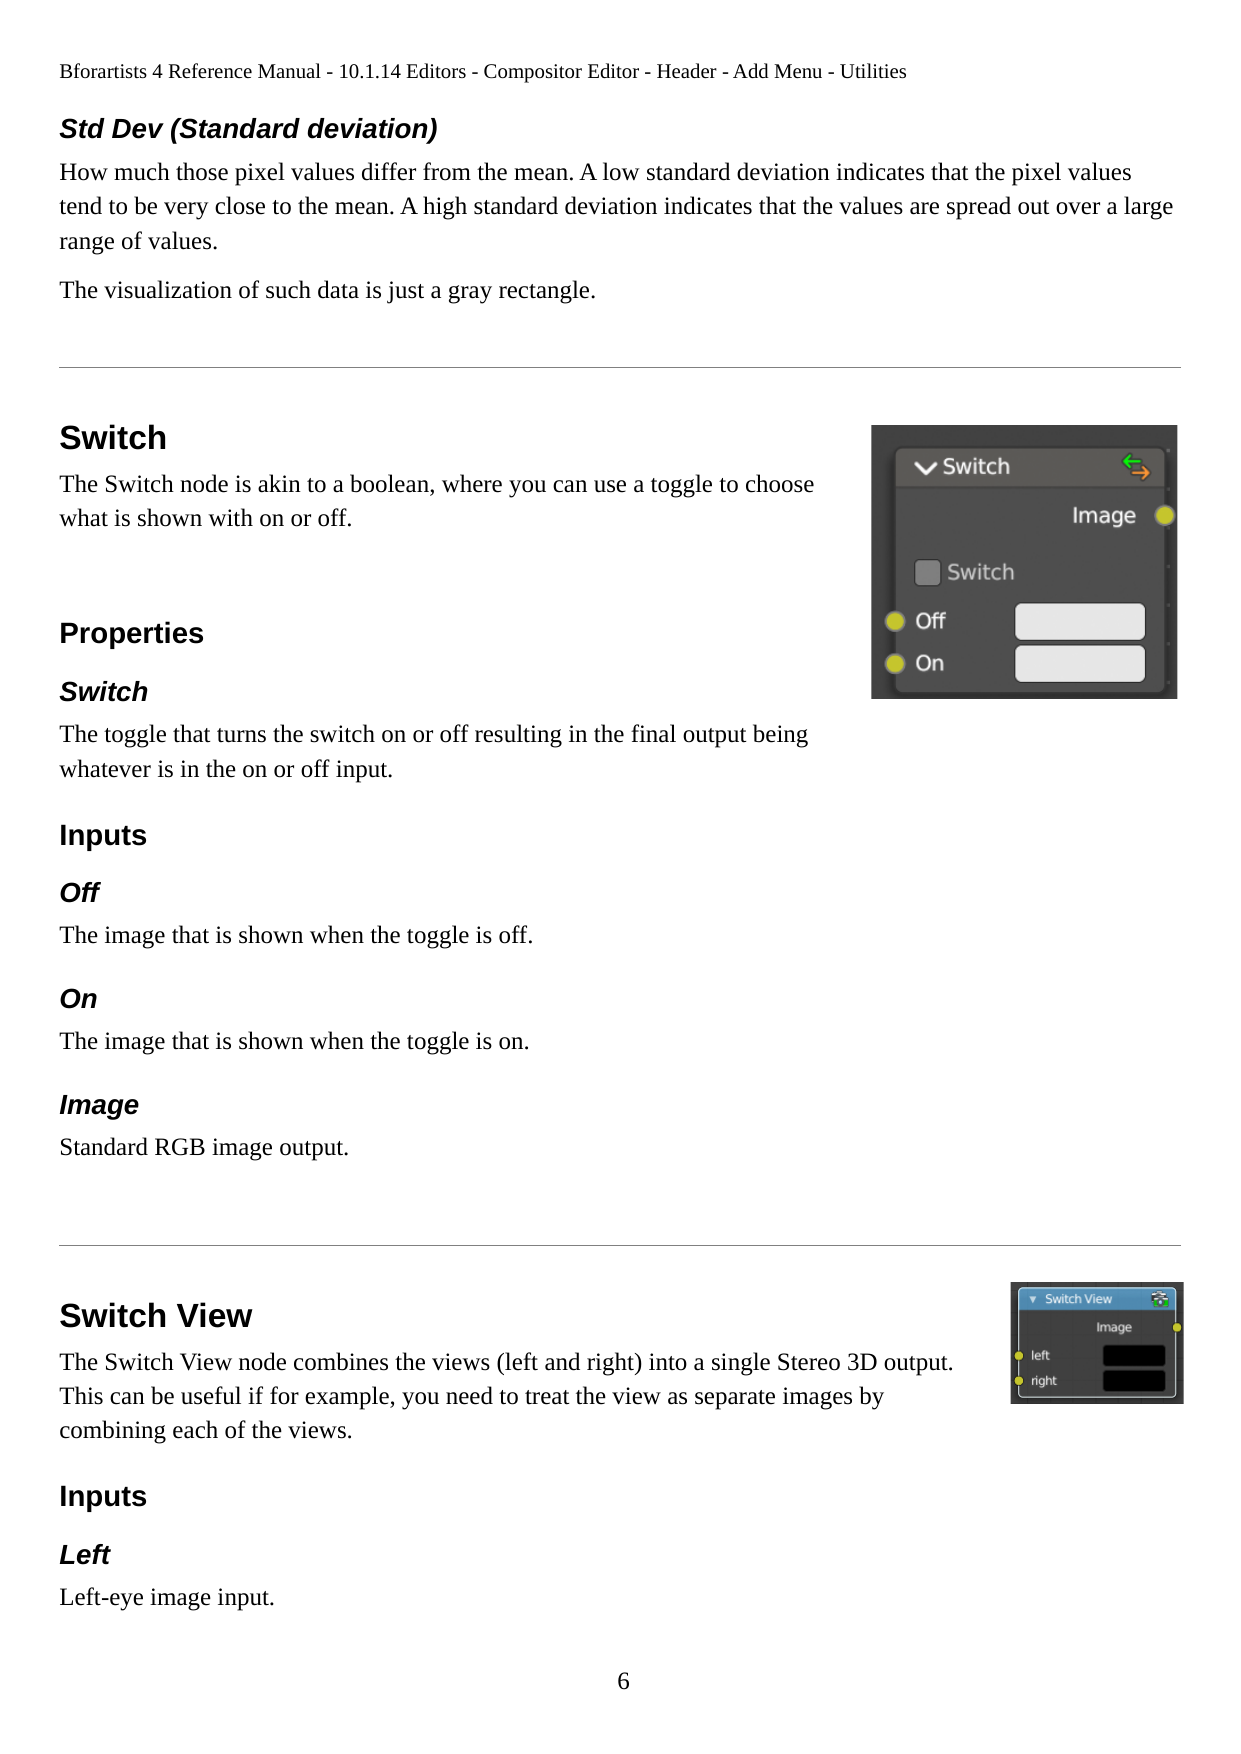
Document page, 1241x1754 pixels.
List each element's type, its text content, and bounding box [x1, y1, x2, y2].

subtitle Inputs [59, 817, 1181, 851]
text Standard RGB image output. [59, 1132, 1181, 1161]
text Left-eye image input. [59, 1582, 1181, 1611]
picture [871, 425, 1178, 699]
subtitle Std Dev (Standard deviation) [59, 113, 1181, 144]
subtitle Left [59, 1538, 1181, 1570]
text The image that is shown when the toggle is off. [59, 921, 1181, 949]
text The Switch node is akin to a boolean, where you can use a toggle to choose what is shown with on or off. [59, 469, 871, 532]
subtitle Inputs [59, 1479, 1181, 1513]
text How much those pixel values differ from the mean. A low standard deviation indicates that the pixel values tend to be very close to the mean. A high standard deviation indicates that the values are spread out over a large range of values. [59, 157, 1181, 255]
subtitle Switch View [59, 1296, 1010, 1334]
text The toggle that turns the switch on or off resulting in the final output being whatever is in the on or off input. [59, 719, 1181, 782]
subtitle Switch [59, 418, 1181, 456]
subtitle Properties [59, 616, 871, 650]
subtitle Switch [59, 675, 1181, 707]
subtitle On [59, 982, 1181, 1014]
text The Switch View node combines the views (left and right) into a single Stereo 3D output. This can be useful if for example, you need to treat the view as separate images by combining each of the views. [59, 1347, 1181, 1444]
text The image that is shown when the toggle is on. [59, 1026, 1181, 1055]
text The visualization of such data is just a gray rectangle. [59, 275, 1181, 304]
picture [1010, 1282, 1184, 1404]
subtitle Off [59, 876, 1181, 908]
subtitle Image [59, 1088, 1181, 1120]
